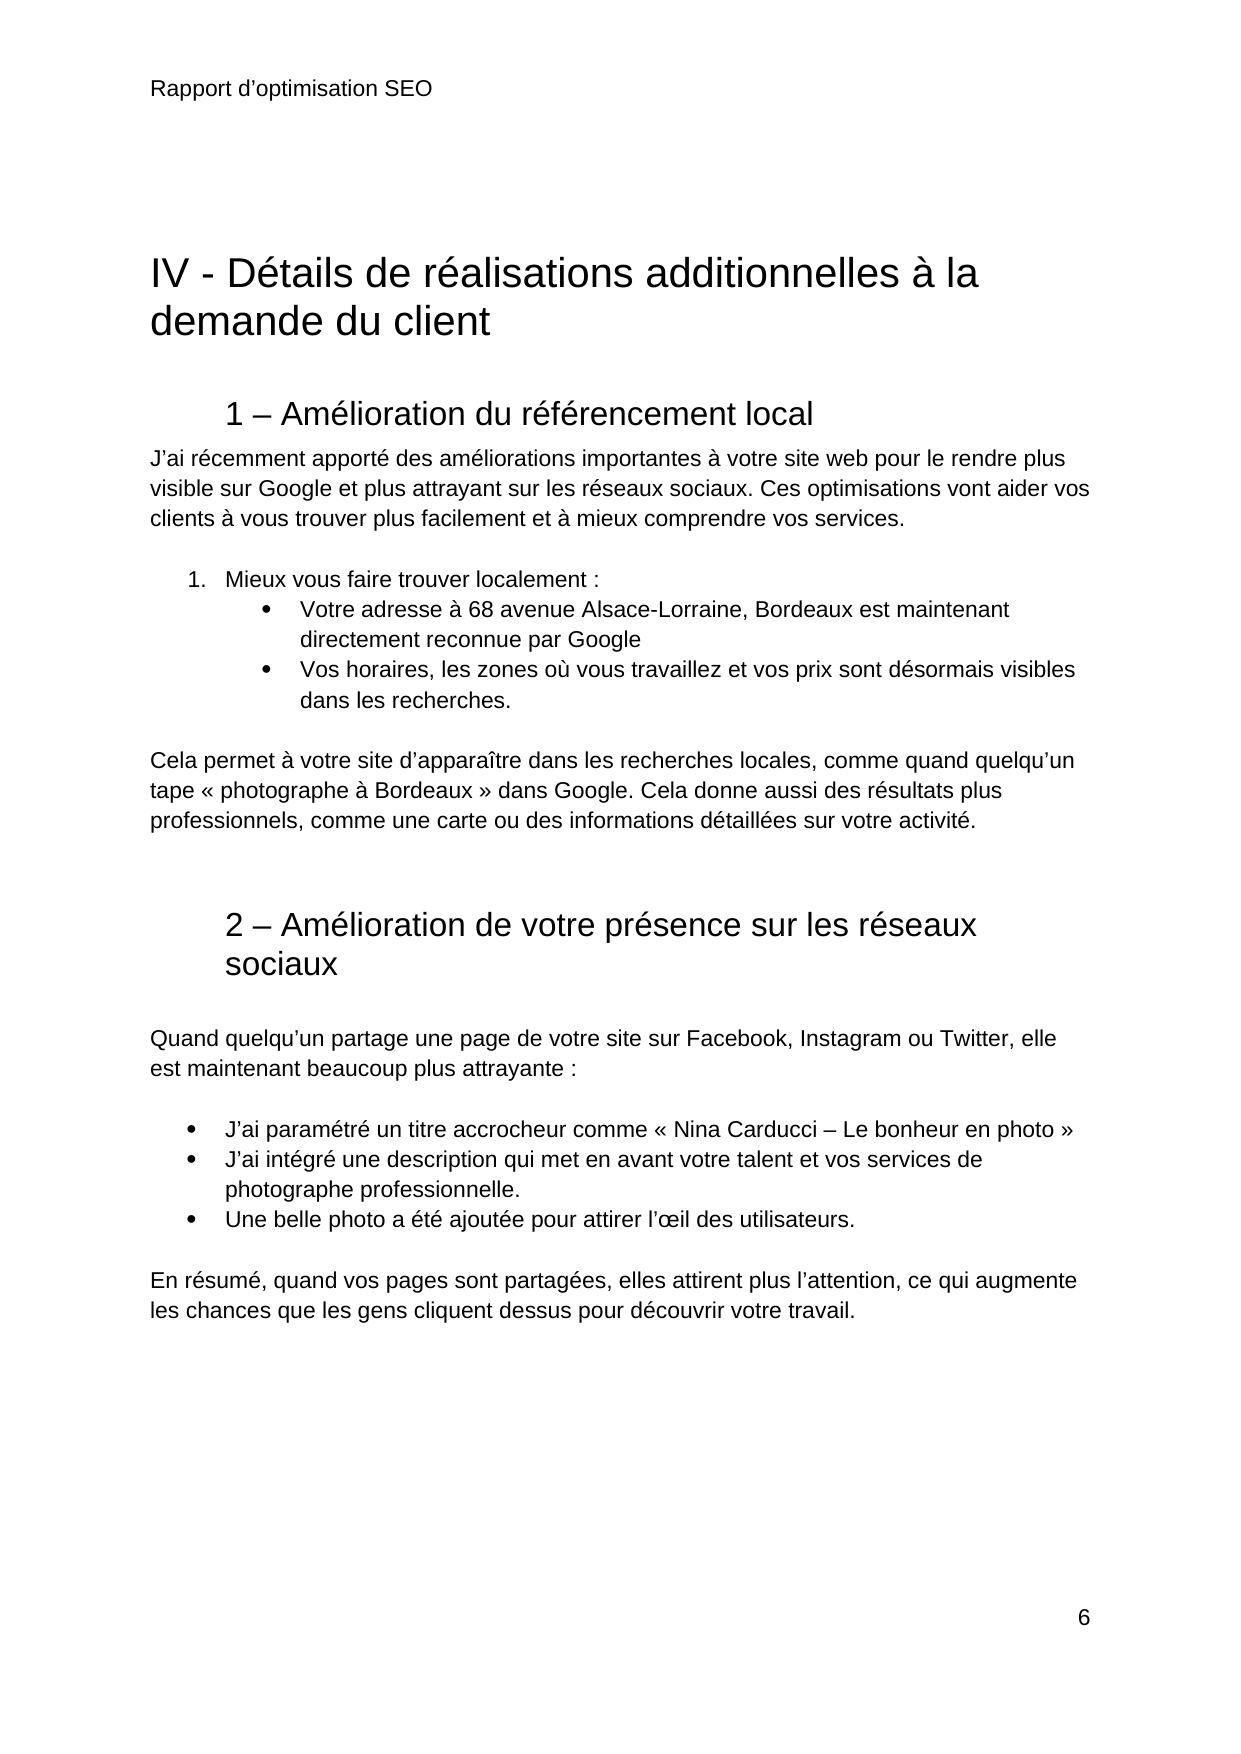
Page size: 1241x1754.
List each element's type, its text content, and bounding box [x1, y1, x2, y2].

subtitle IV - Détails de réalisations additionnelles à la demande du client [150, 248, 1090, 344]
text Cela permet à votre site d’apparaître dans les recherches locales, comme quand quelqu’un tape « photographe à Bordeaux » dans Google. Cela donne aussi des résultats plus professionnels, comme une carte ou des informations détaillées sur votre activité. [150, 747, 1090, 834]
list J’ai paramétré un titre accrocheur comme « Nina Carducci – Le bonheur en photo » [187, 1116, 1090, 1142]
list Vos horaires, les zones où vous travaillez et vos prix sont désormais visibles dans les recherches. [262, 656, 1090, 713]
text J’ai récemment apporté des améliorations importantes à votre site web pour le rendre plus visible sur Google et plus attrayant sur les réseaux sociaux. Ces optimisations vont aider vos clients à vous trouver plus facilement et à mieux comprendre vos services. [150, 445, 1090, 532]
list Mieux vous faire trouver localement : [187, 566, 1090, 592]
list Une belle photo a été ajoutée pour attirer l’œil des utilisateurs. [187, 1206, 1090, 1233]
list Votre adresse à 68 avenue Alsace-Lorraine, Bordeaux est maintenant directement reconnue par Google [262, 596, 1090, 653]
text En résumé, quand vos pages sont partagées, elles attirent plus l’attention, ce qui augmente les chances que les gens cliquent dessus pour découvrir votre travail. [150, 1267, 1090, 1323]
list J’ai intégré une description qui met en avant votre talent et vos services de photographe professionnelle. [187, 1146, 1090, 1202]
subtitle 1 – Amélioration du référencement local [150, 394, 1090, 432]
subtitle 2 – Amélioration de votre présence sur les réseaux sociaux [225, 905, 1090, 982]
text Quand quelqu’un partage une page de votre site sur Facebook, Instagram ou Twitter, elle est maintenant beaucoup plus attrayante : [150, 1025, 1090, 1082]
